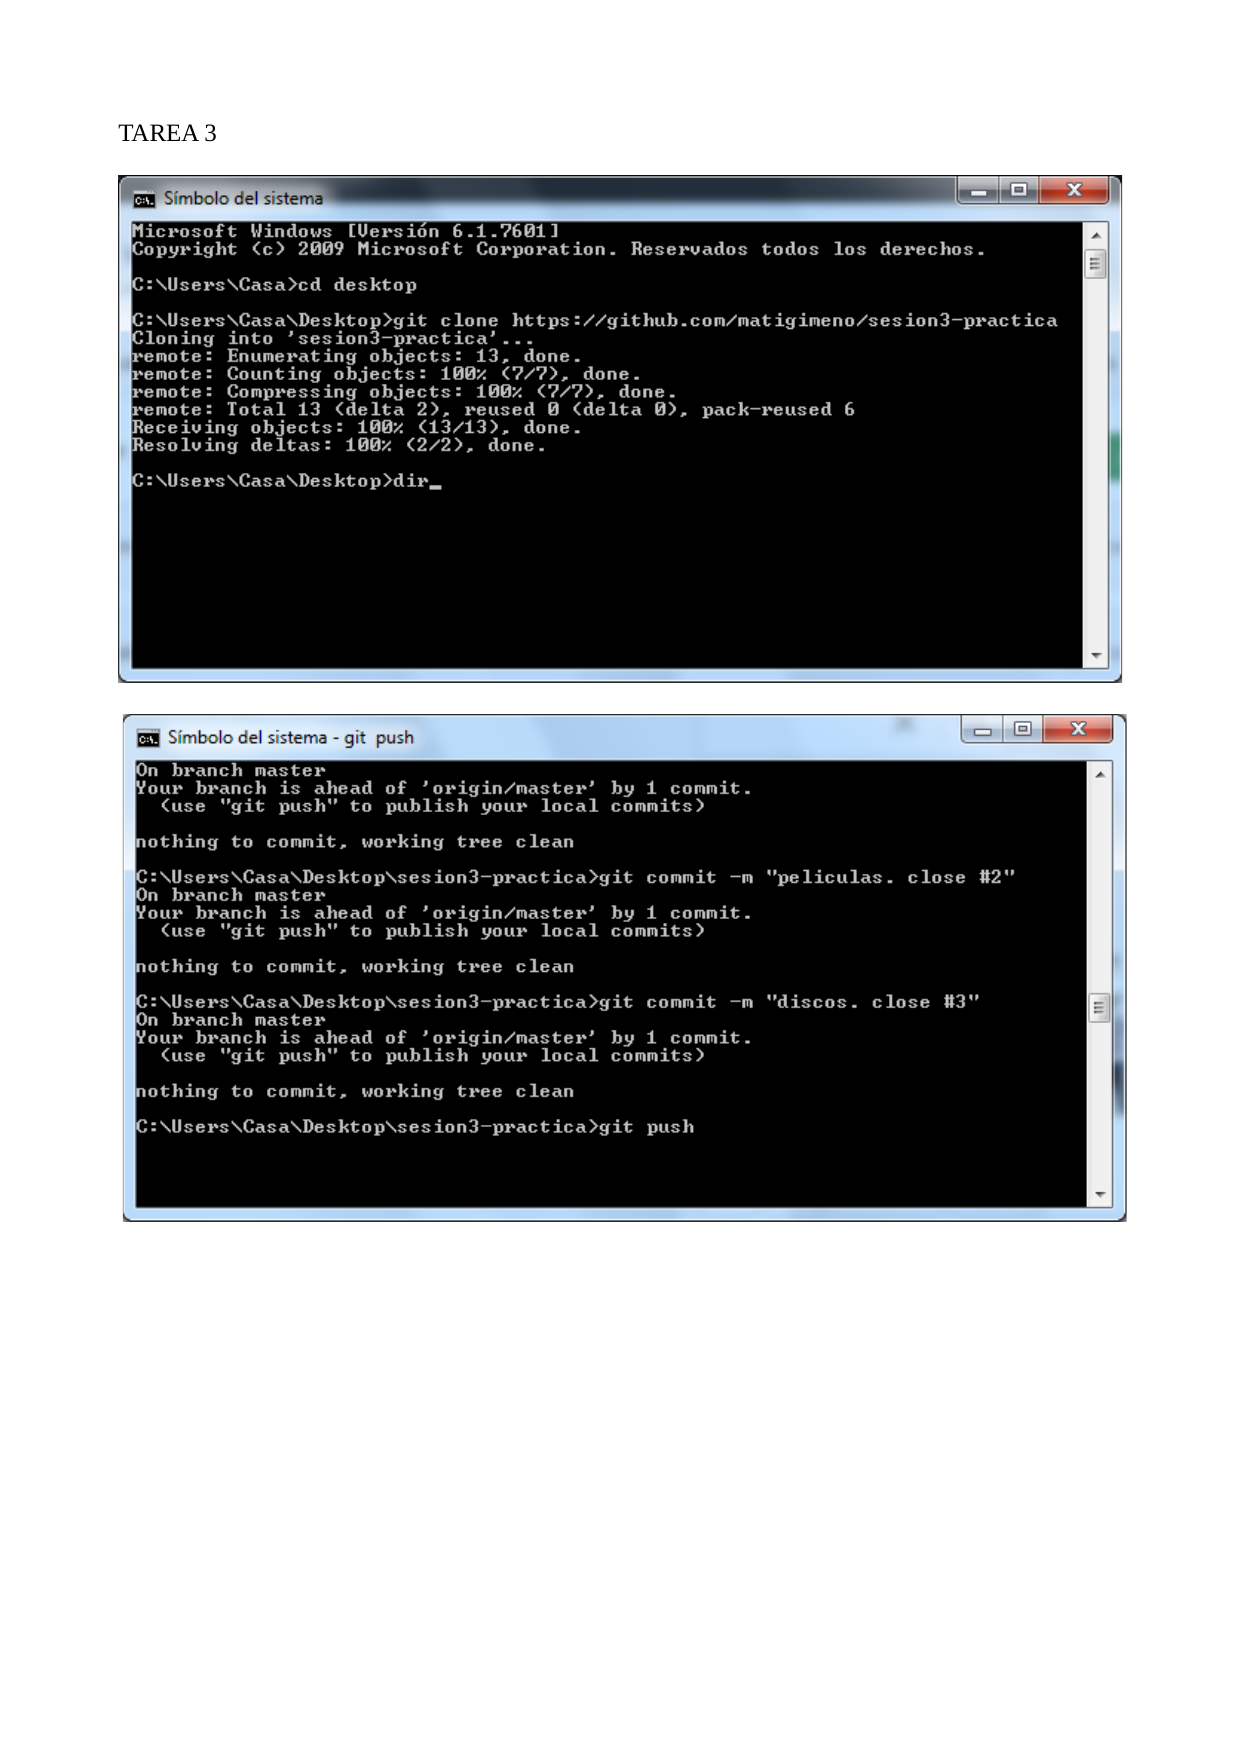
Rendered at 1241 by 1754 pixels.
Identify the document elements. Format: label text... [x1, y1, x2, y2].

picture [122, 714, 1127, 1222]
picture [118, 175, 1123, 683]
text TAREA 3 [118, 118, 1122, 147]
